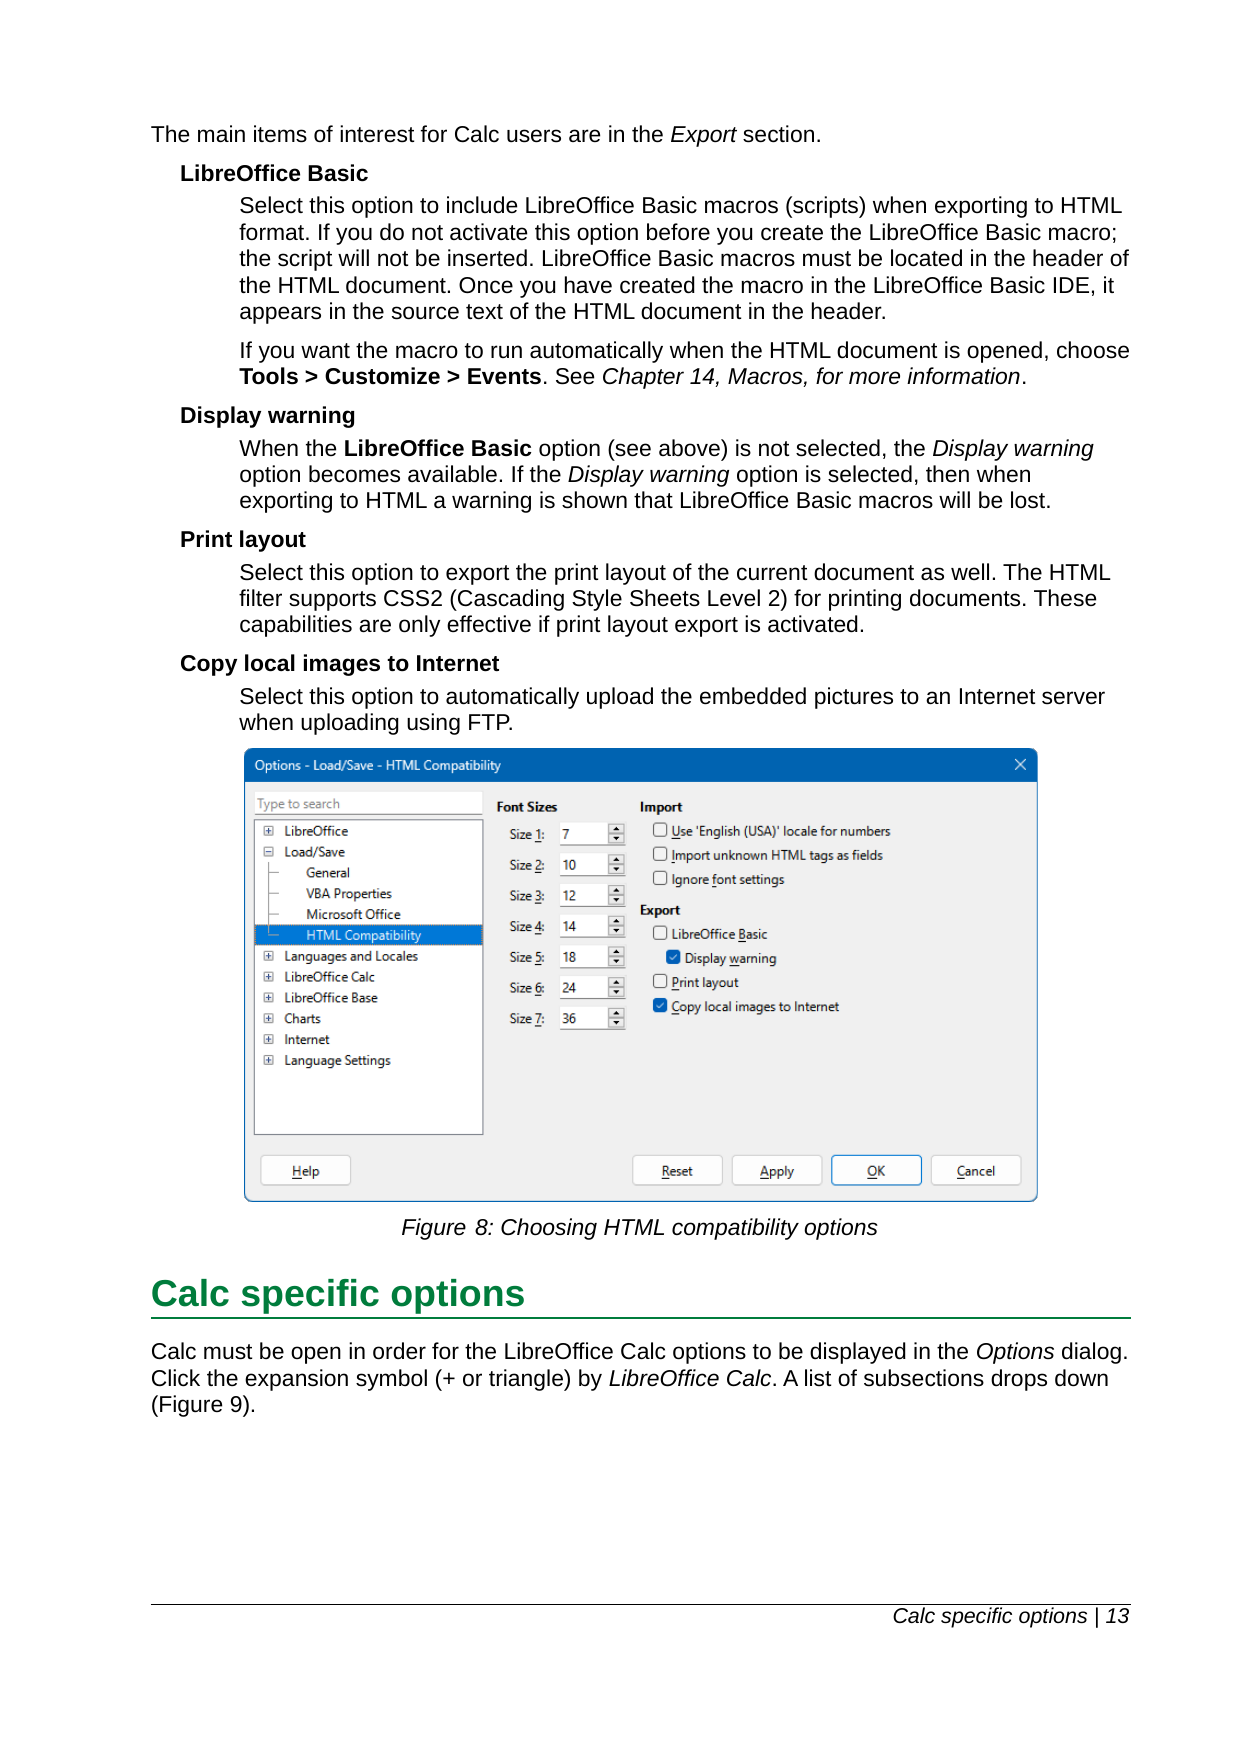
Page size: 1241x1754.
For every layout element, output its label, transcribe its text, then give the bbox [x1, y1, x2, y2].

subtitle Calc specific options [151, 1271, 1131, 1317]
picture [244, 748, 1038, 1202]
text Calc must be open in order for the LibreOffice Calc options to be displayed in the Options dialog. Click the expansion symbol (+ or triangle) by LibreOffice Calc. A list of subsections drops down (Figure 9). [151, 1338, 1131, 1417]
text Select this option to export the print layout of the current document as well. The HTML filter supports CSS2 (Cascading Style Sheets Level 2) for printing documents. These capabilities are only effective if print layout export is activated. [239, 559, 1131, 638]
text Select this option to automatically upload the embedded pictures to an Internet server when uploading using FTP. [239, 683, 1131, 736]
text Copy local images to Internet [180, 650, 1131, 677]
text LibreOffice Basic [180, 160, 1131, 186]
text Print layout [180, 526, 1131, 552]
list The main items of interest for Calc users are in the Export section. [151, 121, 1131, 147]
text When the LibreOffice Basic option (see above) is not selected, the Display warning option becomes available. If the Display warning option is selected, then when exporting to HTML a warning is shown that LibreOffice Basic macros will be lost. [239, 434, 1131, 514]
text Select this option to include LibreOffice Basic macros (scripts) when exporting to HTML format. If you do not activate this option before you create the LibreOffice Basic macro; the script will not be inserted. LibreOffice Basic macros must be located in the header of the HTML document. Once you have created the macro in the LibreOffice Basic IDE, it appears in the source text of the HTML document in the header. [239, 192, 1131, 324]
text Display warning [180, 402, 1131, 428]
text If you want the macro to run automatically when the HTML document is opened, choose Tools > Customize > Events. See Chapter 14, Macros, for more information. [239, 337, 1131, 389]
text Figure 8: Choosing HTML compatibility options [244, 1213, 1038, 1240]
